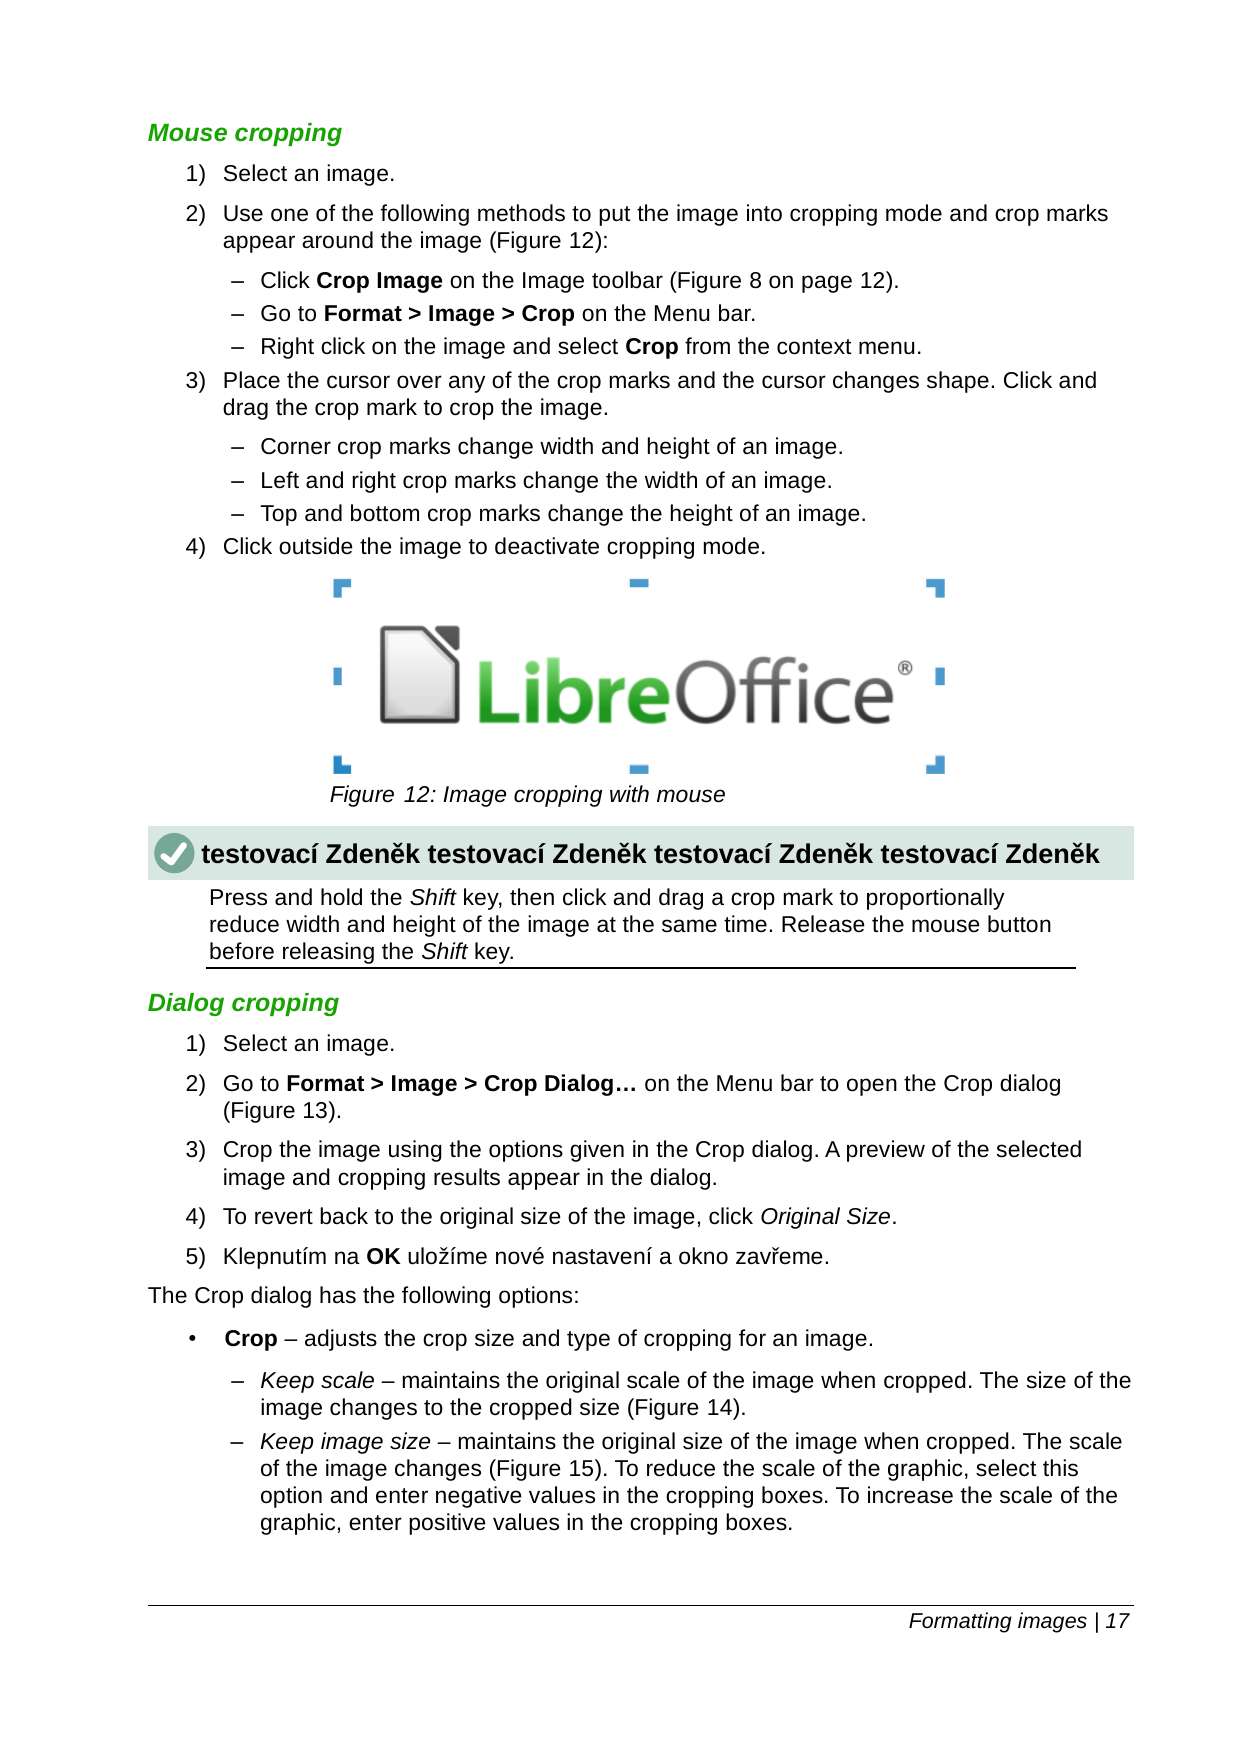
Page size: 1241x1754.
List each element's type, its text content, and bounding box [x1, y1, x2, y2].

text Press and hold the Shift key, then click and drag a crop mark to proportionally reduce width and height of the image at the same time. Release the mouse button before releasing the Shift key. [206, 880, 1076, 967]
text The Crop dialog has the following options: [148, 1282, 1134, 1309]
list Klepnutím na OK uložíme nové nastavení a okno zavřeme. [206, 1242, 1134, 1269]
text Figure 12: Image cropping with mouse [329, 781, 952, 808]
list Click Crop Image on the Image toolbar (Figure 8 on page 10). [231, 266, 1134, 293]
list Keep image size – maintains the original size of the image when cropped. The scale of the image changes (Figure 15). To reduce the scale of the graphic, select this option and enter negative values in the cropping boxes. To increase the scale of the graphic, enter positive values in the cropping boxes. [230, 1427, 1134, 1535]
list Right click on the image and select Crop from the context menu. [231, 333, 1134, 360]
subtitle Mouse cropping [148, 118, 1134, 147]
list To revert back to the original size of the image, click Original Size. [206, 1202, 1134, 1229]
list Top and bottom crop marks change the height of an image. [231, 499, 1134, 526]
list Go to Format > Image > Crop Dialog… on the Menu bar to open the Crop dialog (Figure 13). [206, 1069, 1134, 1123]
list Select an image. [206, 160, 1134, 187]
picture [329, 572, 953, 781]
subtitle Dialog cropping [148, 988, 1134, 1017]
list Corner crop marks change width and height of an image. [231, 433, 1134, 460]
list Keep scale – maintains the original scale of the image when cropped. The size of the image changes to the cropped size (Figure 14). [231, 1367, 1134, 1421]
list Select an image. [206, 1029, 1134, 1057]
list Left and right crop marks change the width of an image. [231, 466, 1134, 493]
list Use one of the following methods to put the image into cropping mode and crop marks appear around the image (Figure 12): [206, 199, 1134, 253]
list Click outside the image to deactivate cropping mode. [206, 533, 1134, 560]
list Place the cursor over any of the crop marks and the cursor changes shape. Click and drag the crop mark to crop the image. [206, 366, 1134, 420]
list Crop the image using the options given in the Crop dialog. A preview of the selected image and cropping results appear in the dialog. [206, 1136, 1134, 1190]
list Go to Format > Image > Crop on the Menu bar. [231, 299, 1134, 326]
subtitle testovací Zdeněk testovací Zdeněk testovací Zdeněk testovací Zdeněk [148, 826, 1134, 880]
list Crop – adjusts the crop size and type of cropping for an image. [185, 1321, 1134, 1354]
